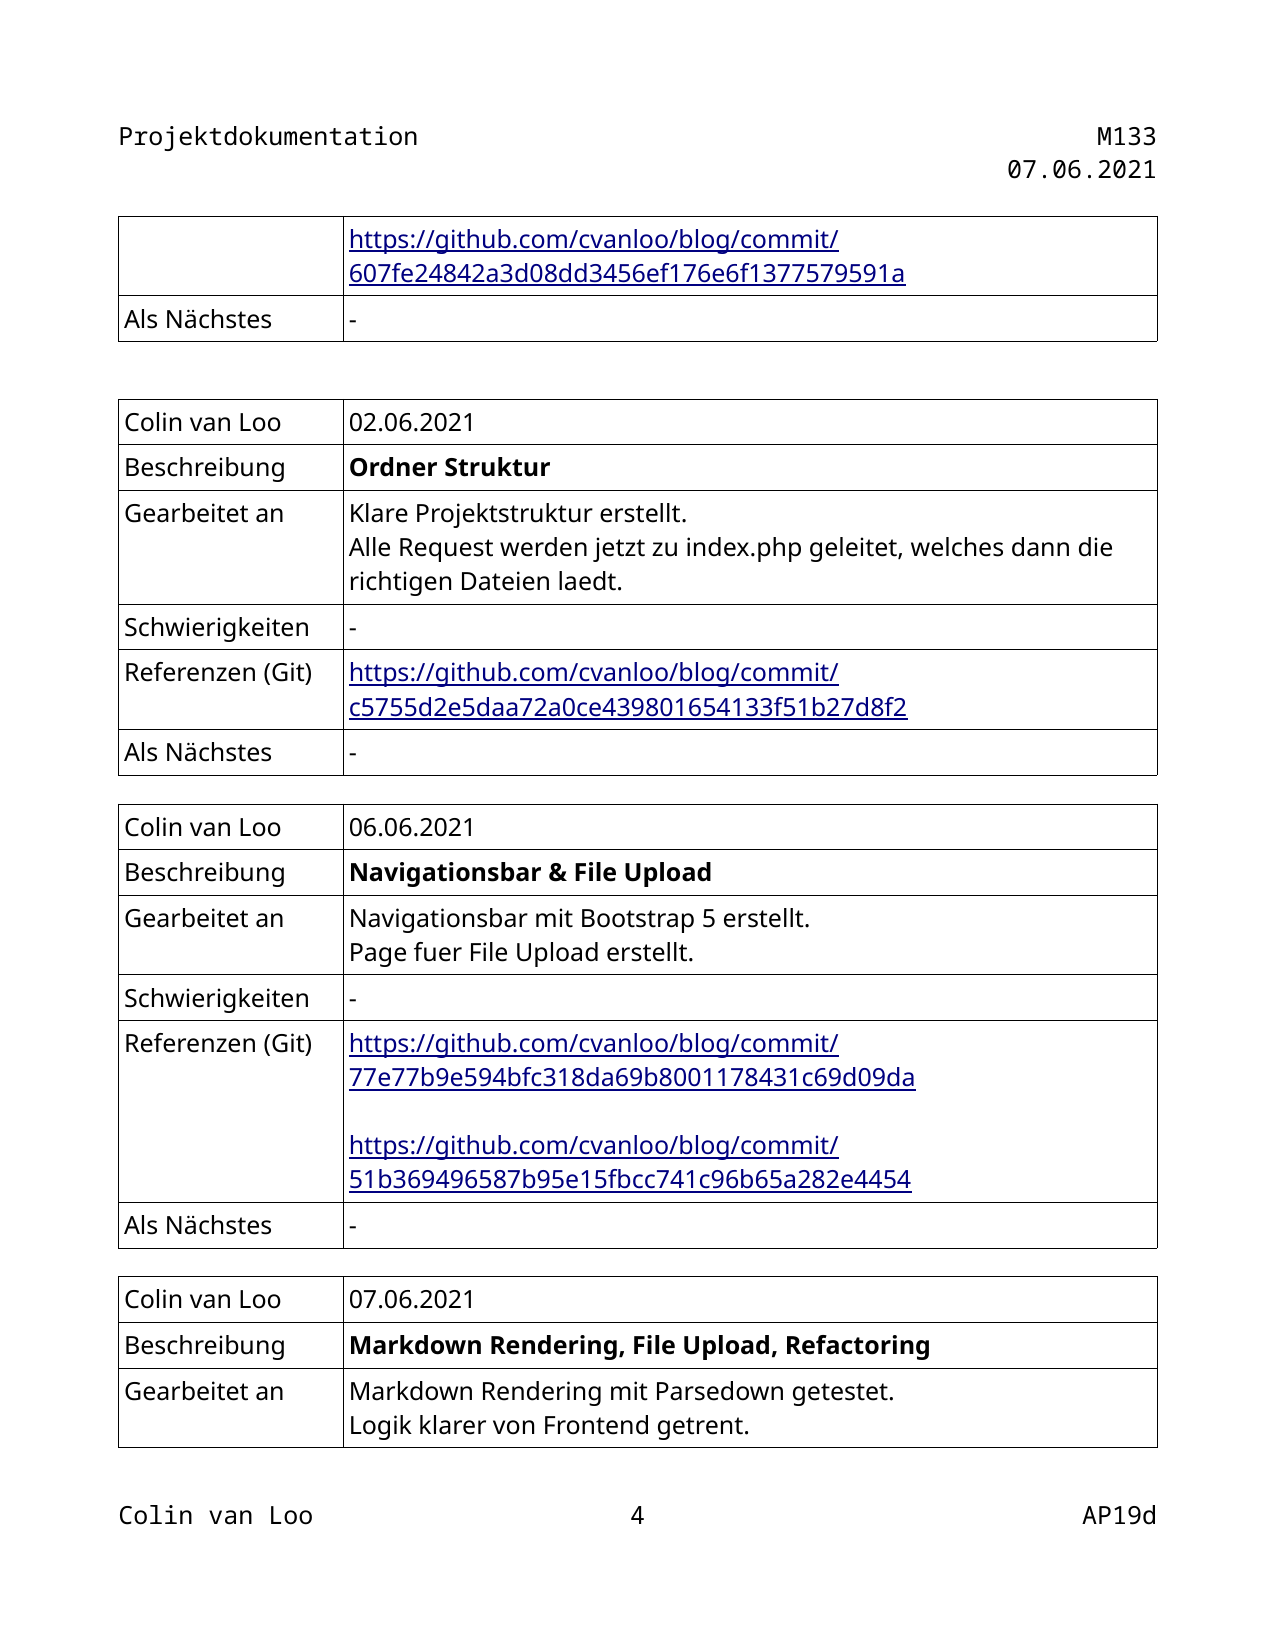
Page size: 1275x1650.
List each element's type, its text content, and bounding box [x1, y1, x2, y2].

table_cell - [344, 730, 1157, 774]
table_cell Referenzen (Git) [119, 650, 343, 729]
table_cell Als Nächstes [119, 730, 343, 774]
table_cell Markdown Rendering mit Parsedown getestet. Logik klarer von Frontend getrent. [344, 1369, 1157, 1447]
table_cell Schwierigkeiten [119, 605, 343, 649]
table_cell Beschreibung [119, 445, 343, 490]
table_header 02.06.2021 [344, 400, 1157, 444]
table_cell Markdown Rendering, File Upload, Refactoring [344, 1323, 1157, 1368]
table_cell Gearbeitet an [119, 491, 343, 604]
table_cell Klare Projektstruktur erstellt. Alle Request werden jetzt zu index.php geleitet, welches dann die richtigen Dateien laedt. [344, 491, 1157, 604]
table_header 06.06.2021 [344, 805, 1157, 849]
table_header Colin van Loo [119, 400, 343, 444]
table_cell Als Nächstes [119, 1203, 343, 1247]
table_header 07.06.2021 [344, 1277, 1157, 1322]
table_cell Beschreibung [119, 1323, 343, 1368]
table_cell Navigationsbar & File Upload [344, 850, 1157, 895]
table_cell [119, 217, 343, 295]
table_cell https://github.com/cvanloo/blog/commit/77e77b9e594bfc318da69b8001178431c69d09da https://github.com/cvanloo/blog/commit/51b369496587b95e15fbcc741c96b65a282e4454 [344, 1021, 1157, 1202]
table_cell https://github.com/cvanloo/blog/commit/607fe24842a3d08dd3456ef176e6f1377579591a [344, 217, 1157, 295]
table_header Colin van Loo [119, 1277, 343, 1322]
table_cell Ordner Struktur [344, 445, 1157, 490]
table_cell Gearbeitet an [119, 896, 343, 974]
table_cell Als Nächstes [119, 296, 343, 341]
table_cell Referenzen (Git) [119, 1021, 343, 1202]
table_cell Navigationsbar mit Bootstrap 5 erstellt. Page fuer File Upload erstellt. [344, 896, 1157, 974]
table_cell - [344, 296, 1157, 341]
table_header Colin van Loo [119, 805, 343, 849]
table_cell https://github.com/cvanloo/blog/commit/c5755d2e5daa72a0ce439801654133f51b27d8f2 [344, 650, 1157, 729]
table_cell Schwierigkeiten [119, 975, 343, 1020]
table_cell - [344, 975, 1157, 1020]
table_cell Gearbeitet an [119, 1369, 343, 1447]
table_cell - [344, 605, 1157, 649]
table_cell - [344, 1203, 1157, 1247]
table_cell Beschreibung [119, 850, 343, 895]
